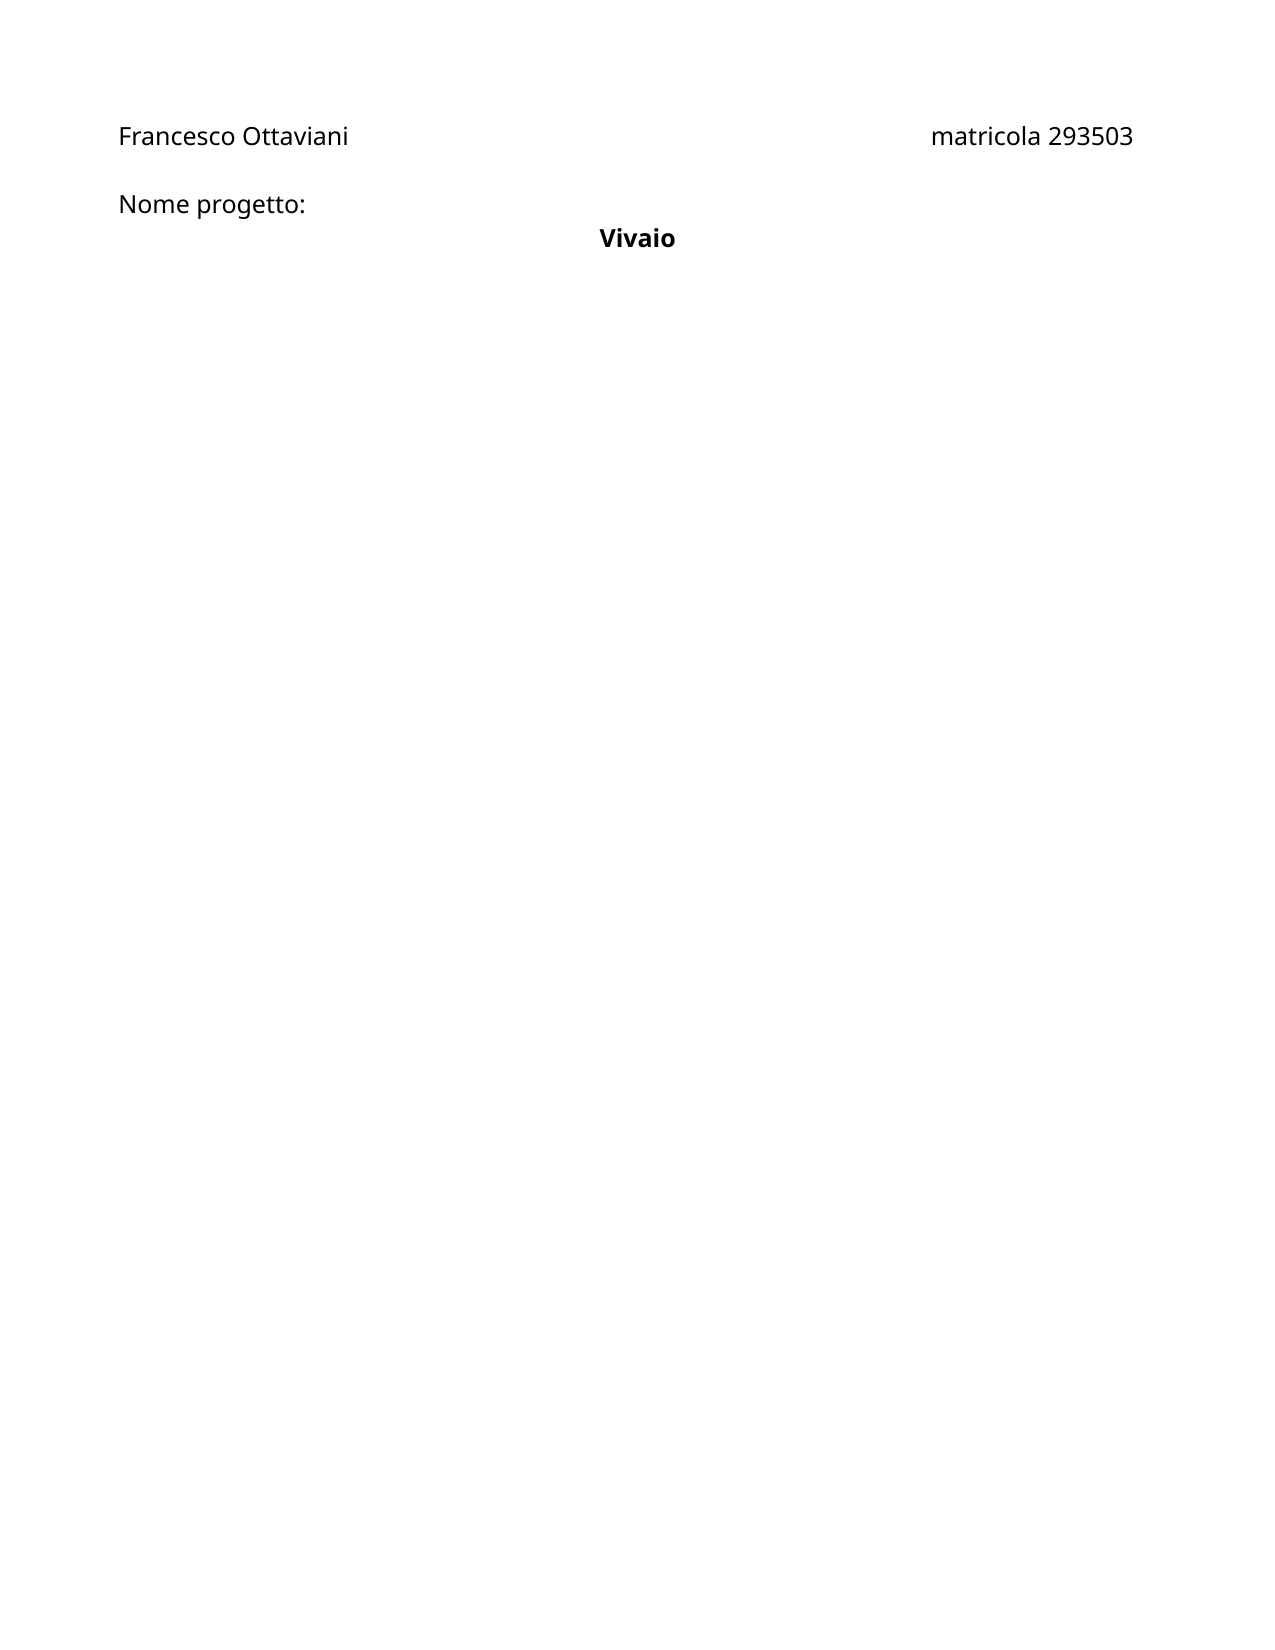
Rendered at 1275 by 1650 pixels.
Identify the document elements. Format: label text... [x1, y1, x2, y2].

text Nome progetto: [118, 186, 1157, 220]
text Vivaio [118, 220, 1157, 254]
text Francesco Ottaviani matricola 293503 [118, 118, 1157, 152]
